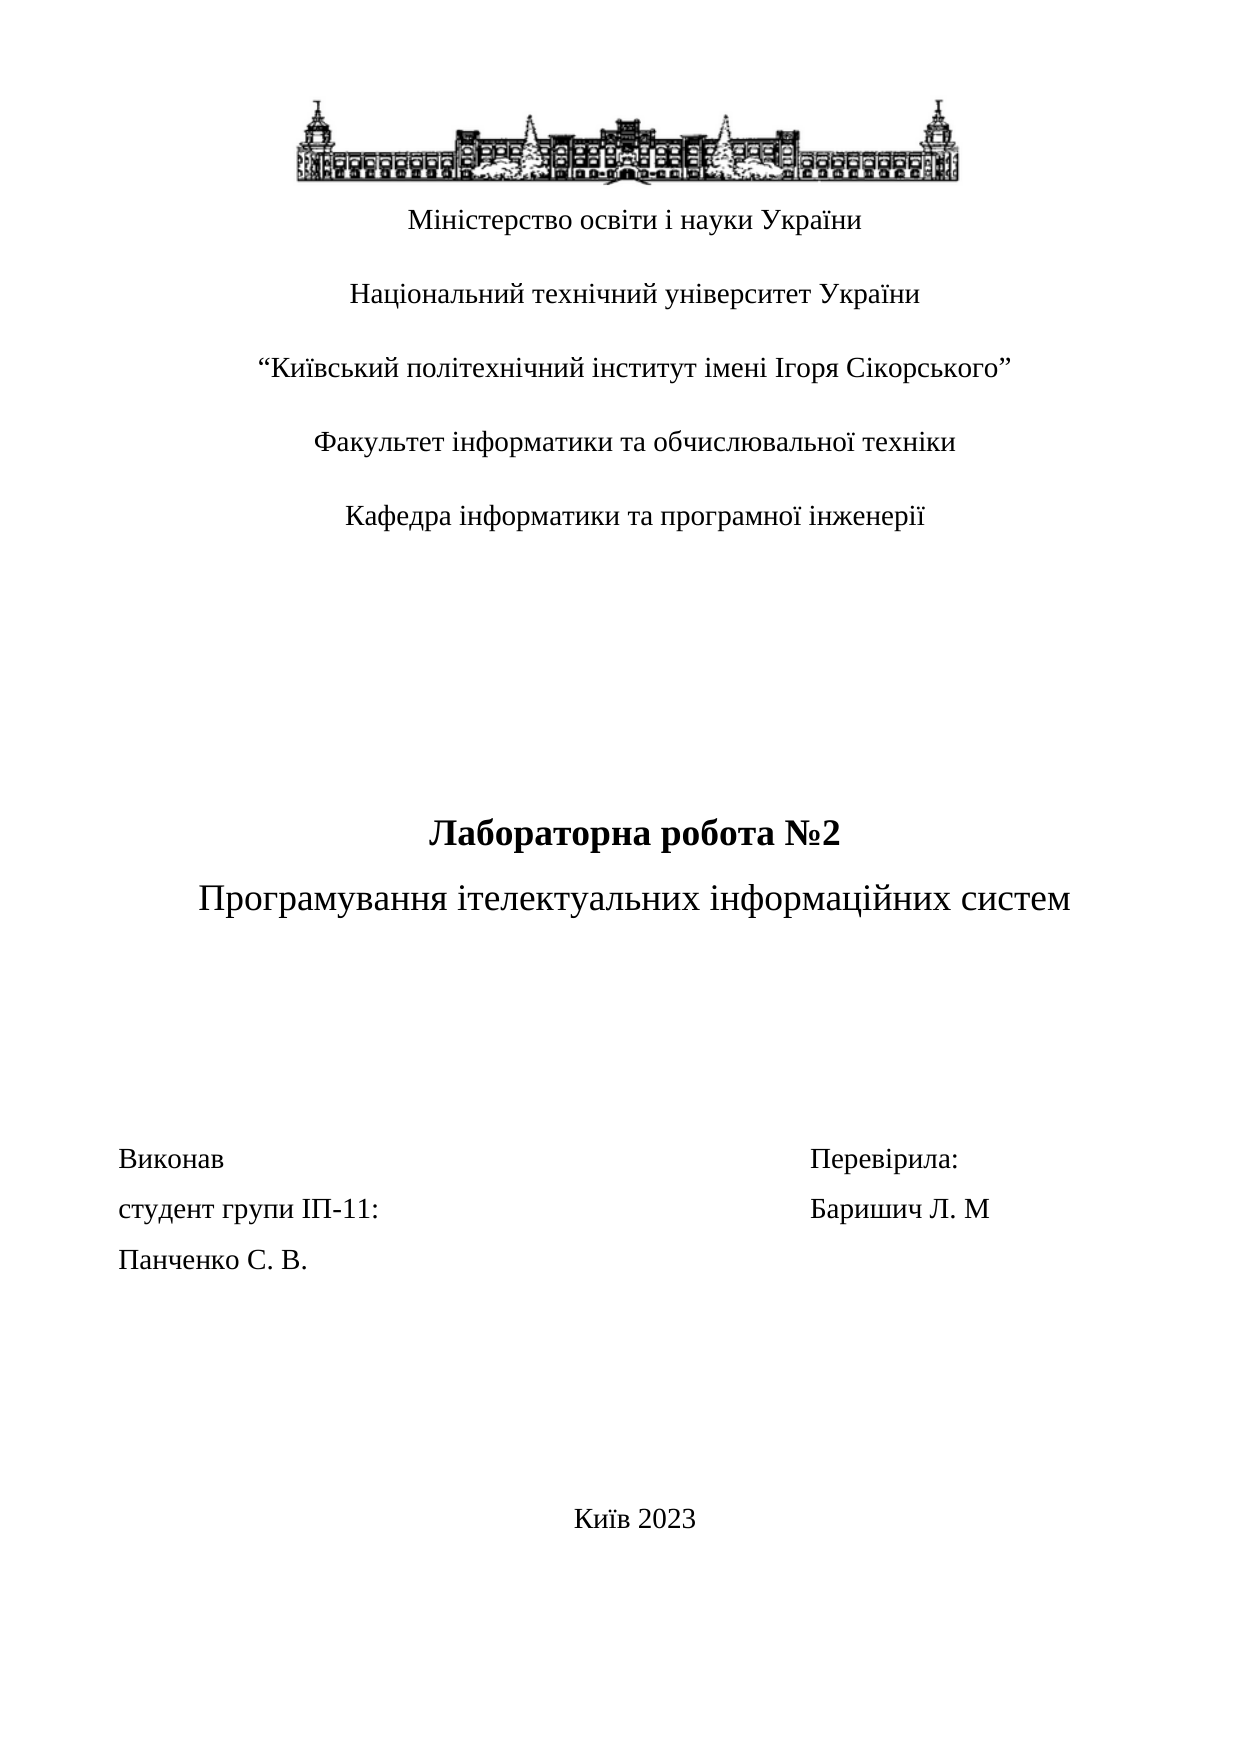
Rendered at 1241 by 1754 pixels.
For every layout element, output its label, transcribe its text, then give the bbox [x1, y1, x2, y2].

text Національний технічний університет України [118, 276, 1152, 310]
text Панченко С. В. [118, 1242, 1152, 1275]
text Лабораторна робота №2 [118, 811, 1152, 854]
text Кафедра інформатики та програмної інженерії [118, 498, 1152, 532]
text Міністерство освіти і науки України [118, 202, 1152, 236]
picture [259, 88, 1010, 189]
text Київ 2023 [118, 1501, 1152, 1534]
text студент групи ІП-11: Баришич Л. М [118, 1192, 1152, 1225]
text Програмування ітелектуальних інформаційних систем [118, 875, 1152, 918]
text “Київський політехнічний інститут імені Ігоря Сікорського” [118, 350, 1152, 384]
text Виконав Перевірила: [118, 1141, 1152, 1175]
text Факультет інформатики та обчислювальної техніки [118, 424, 1152, 458]
